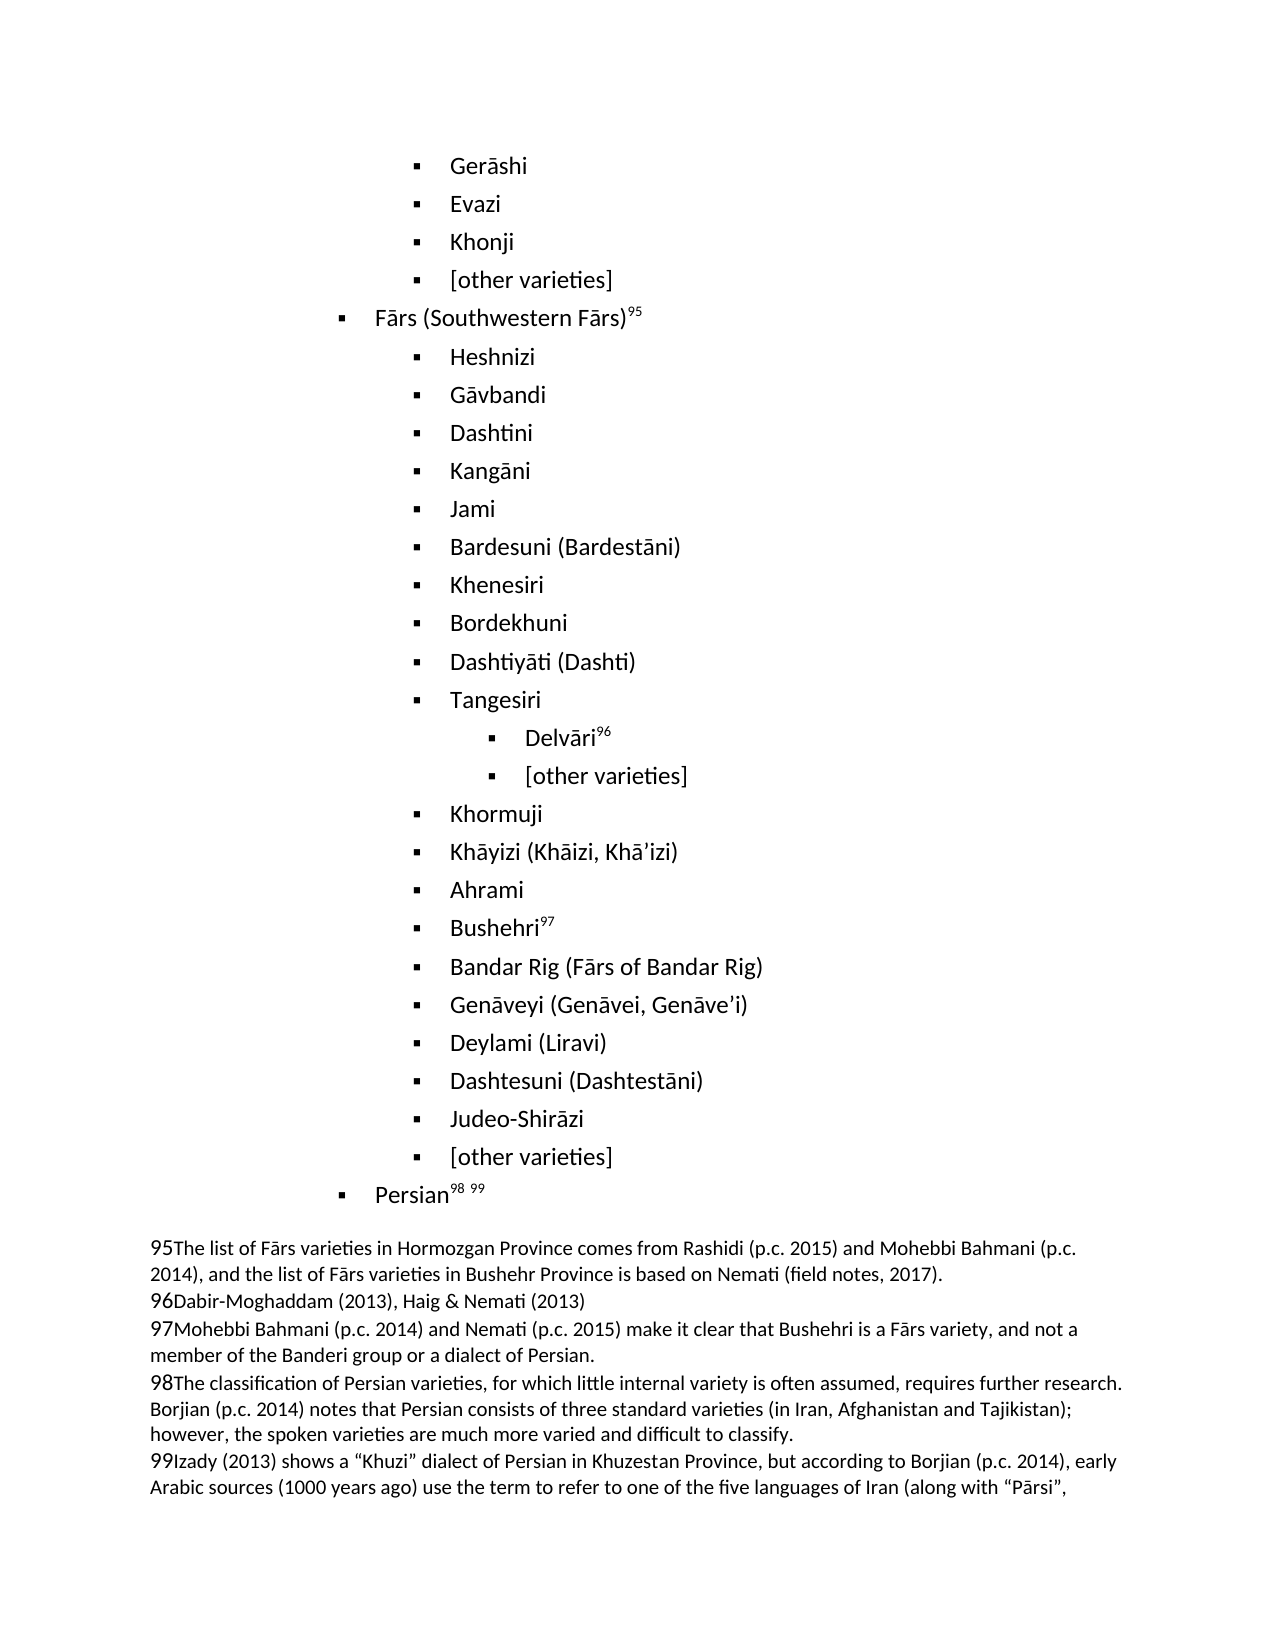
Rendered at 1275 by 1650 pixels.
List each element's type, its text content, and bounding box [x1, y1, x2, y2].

list Bushehri [412, 912, 1125, 943]
list Izady (2013) shows a “Khuzi” dialect of Persian in Khuzestan Province, but according to Borjian (p.c. 2014), early Arabic sources (1000 years ago) use the term to refer to one of the five languages of Iran (along with “Pārsi”, [150, 1447, 1125, 1500]
list Gerāshi [412, 150, 1125, 181]
list Bardesuni (Bardestāni) [412, 531, 1125, 562]
list Ahrami [412, 874, 1125, 905]
list Genāveyi (Genāvei, Genāve’i) [412, 989, 1125, 1019]
list Persian [337, 1179, 1125, 1210]
list Dashtini [412, 417, 1125, 447]
list Bandar Rig (Fārs of Bandar Rig) [412, 951, 1125, 981]
list Khāyizi (Khāizi, Khā’izi) [412, 836, 1125, 867]
list Khenesiri [412, 569, 1125, 600]
list Fārs (Southwestern Fārs) [337, 302, 1125, 333]
list Khonji [412, 226, 1125, 257]
list Kangāni [412, 455, 1125, 486]
list [other varieties] [487, 760, 1125, 791]
list Evazi [412, 188, 1125, 219]
list Khormuji [412, 798, 1125, 829]
list Dashtiyāti (Dashti) [412, 646, 1125, 676]
list Dashtesuni (Dashtestāni) [412, 1065, 1125, 1096]
list Judeo-Shirāzi [412, 1103, 1125, 1134]
list Deylami (Liravi) [412, 1027, 1125, 1057]
list [other varieties] [412, 264, 1125, 295]
list Mohebbi Bahmani (p.c. 2014) and Nemati (p.c. 2015) make it clear that Bushehri is a Fārs variety, and not a member of the Banderi group or a dialect of Persian. [150, 1314, 1125, 1368]
list The list of Fārs varieties in Hormozgan Province comes from Rashidi (p.c. 2015) and Mohebbi Bahmani (p.c. 2014), and the list of Fārs varieties in Bushehr Province is based on Nemati (field notes, 2017). [150, 1233, 1125, 1286]
list Dabir-Moghaddam (2013), Haig & Nemati (2013) [150, 1286, 1125, 1314]
list [other varieties] [412, 1141, 1125, 1172]
list Delvāri [487, 722, 1125, 752]
list Tangesiri [412, 684, 1125, 714]
list The classification of Persian varieties, for which little internal variety is often assumed, requires further research. Borjian (p.c. 2014) notes that Persian consists of three standard varieties (in Iran, Afghanistan and Tajikistan); however, the spoken varieties are much more varied and difficult to classify. [150, 1368, 1125, 1447]
list Gāvbandi [412, 379, 1125, 409]
list Heshnizi [412, 341, 1125, 371]
list Bordekhuni [412, 607, 1125, 638]
list Jami [412, 493, 1125, 524]
